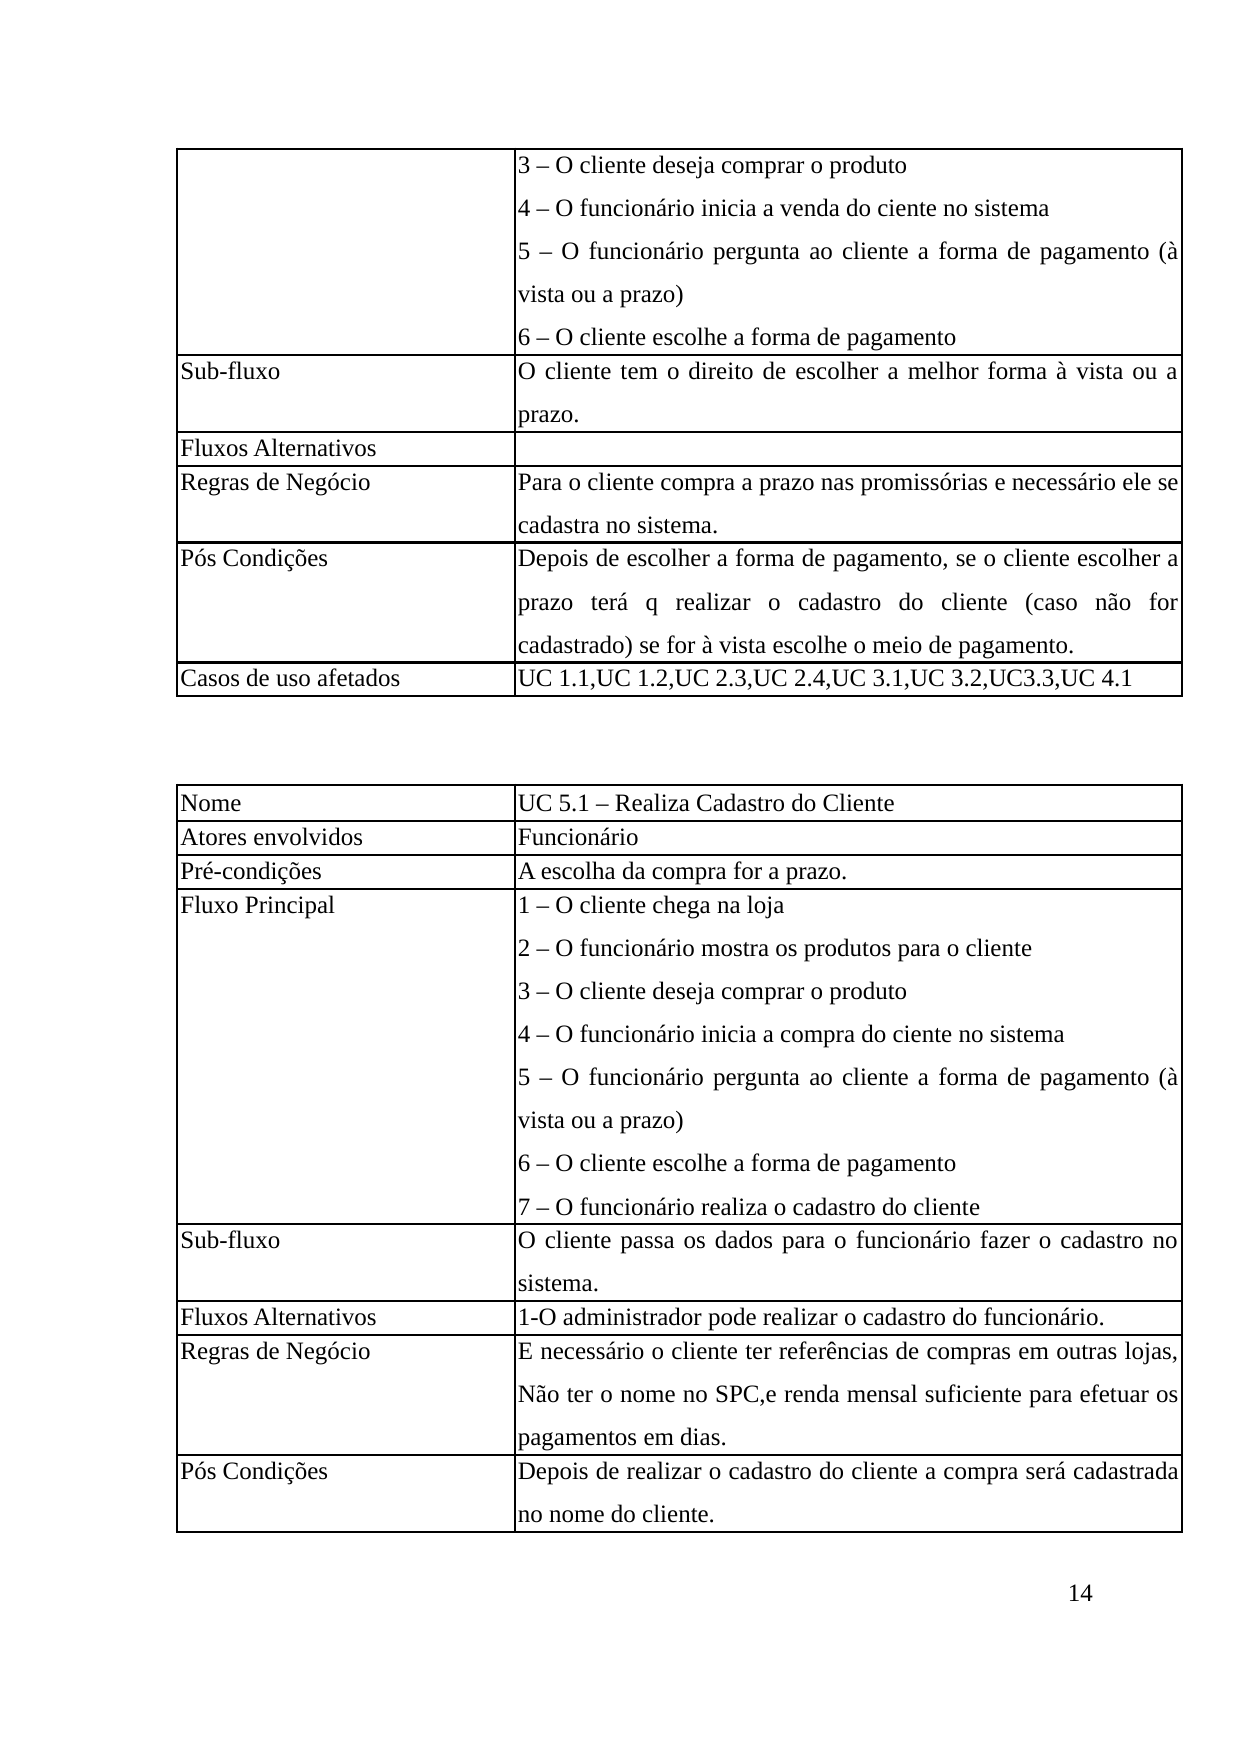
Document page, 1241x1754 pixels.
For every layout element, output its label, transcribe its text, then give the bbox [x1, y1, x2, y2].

table_cell Funcionário [516, 822, 1181, 854]
table_cell Pós Condições [178, 544, 514, 661]
table_cell Depois de escolher a forma de pagamento, se o cliente escolher a prazo terá q realizar o cadastro do cliente (caso não for cadastrado) se for à vista escolhe o meio de pagamento. [516, 544, 1181, 661]
table_cell O cliente tem o direito de escolher a melhor forma à vista ou a prazo. [516, 356, 1181, 431]
table_cell Pós Condições [178, 1456, 514, 1531]
table_cell Atores envolvidos [178, 822, 514, 854]
table_cell [178, 150, 514, 354]
table_cell UC 1.1,UC 1.2,UC 2.3,UC 2.4,UC 3.1,UC 3.2,UC3.3,UC 4.1 [516, 664, 1181, 695]
table_cell Depois de realizar o cadastro do cliente a compra será cadastrada no nome do cliente. [516, 1456, 1181, 1531]
table_header UC 5.1 – Realiza Cadastro do Cliente [516, 786, 1181, 820]
table_cell Regras de Negócio [178, 467, 514, 541]
table_cell Pré-condições [178, 856, 514, 888]
table_cell 1 – O cliente chega na loja 2 – O funcionário mostra os produtos para o cliente 3 – O cliente deseja comprar o produto 4 – O funcionário inicia a compra do ciente no sistema 5 – O funcionário pergunta ao cliente a forma de pagamento (à vista ou a prazo) 6 – O cliente escolhe a forma de pagamento 7 – O funcionário realiza o cadastro do cliente [516, 890, 1181, 1223]
table_cell A escolha da compra for a prazo. [516, 856, 1181, 888]
table_cell Fluxo Principal [178, 890, 514, 1223]
table_header Nome [178, 786, 514, 820]
table_cell Fluxos Alternativos [178, 433, 514, 464]
table_cell E necessário o cliente ter referências de compras em outras lojas, Não ter o nome no SPC,e renda mensal suficiente para efetuar os pagamentos em dias. [516, 1336, 1181, 1454]
table_cell Sub-fluxo [178, 1225, 514, 1300]
table_cell 1-O administrador pode realizar o cadastro do funcionário. [516, 1302, 1181, 1334]
table_cell Regras de Negócio [178, 1336, 514, 1454]
table_cell Casos de uso afetados [178, 664, 514, 695]
table_cell [516, 433, 1181, 464]
table_cell O cliente passa os dados para o funcionário fazer o cadastro no sistema. [516, 1225, 1181, 1300]
table_cell Para o cliente compra a prazo nas promissórias e necessário ele se cadastra no sistema. [516, 467, 1181, 541]
table_cell Fluxos Alternativos [178, 1302, 514, 1334]
table_cell Sub-fluxo [178, 356, 514, 431]
table_cell 3 – O cliente deseja comprar o produto 4 – O funcionário inicia a venda do ciente no sistema 5 – O funcionário pergunta ao cliente a forma de pagamento (à vista ou a prazo) 6 – O cliente escolhe a forma de pagamento [516, 150, 1181, 354]
